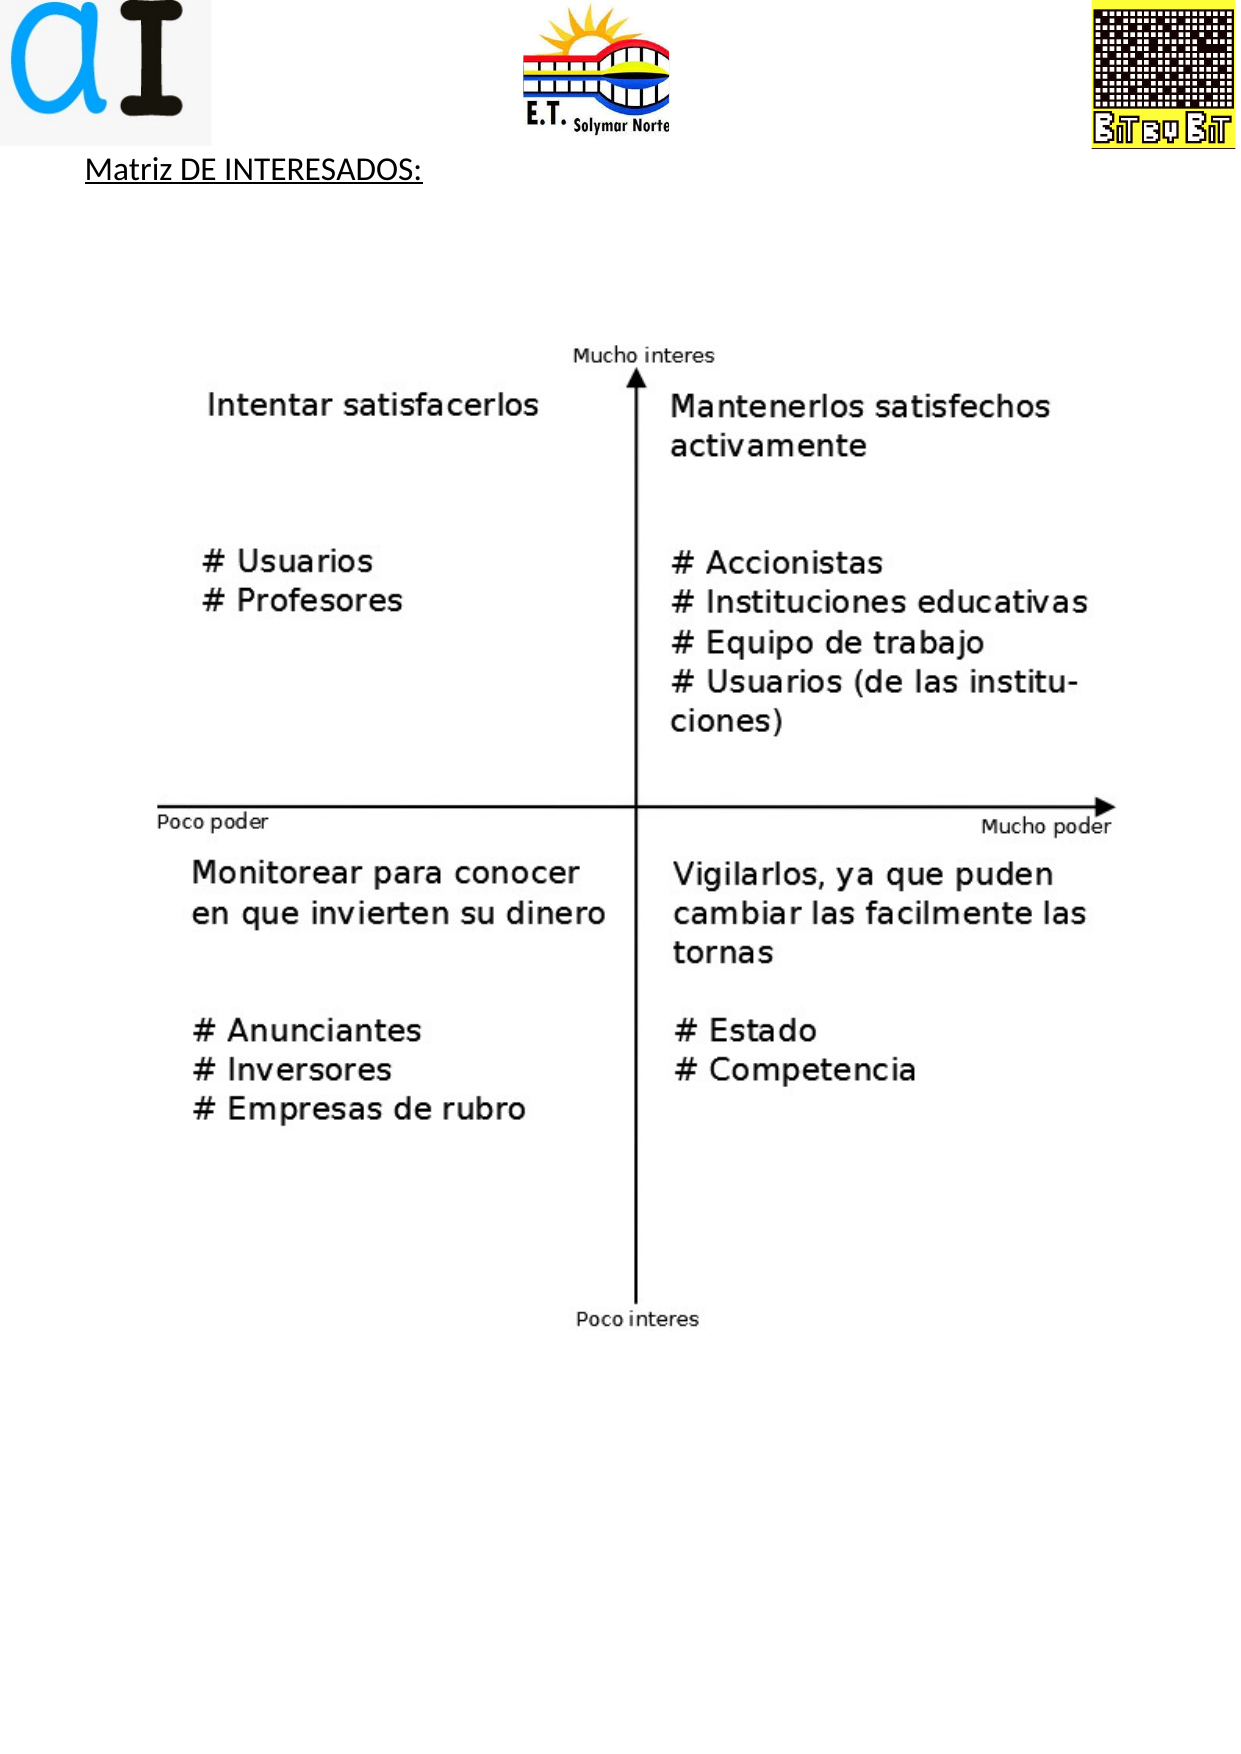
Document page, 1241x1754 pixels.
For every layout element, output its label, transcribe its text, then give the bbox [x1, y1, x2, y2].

text Matriz DE INTERESADOS: [77, 148, 1019, 188]
picture [523, 0, 670, 146]
picture [156, 345, 1118, 1331]
picture [1091, 0, 1236, 149]
picture [0, 0, 212, 146]
